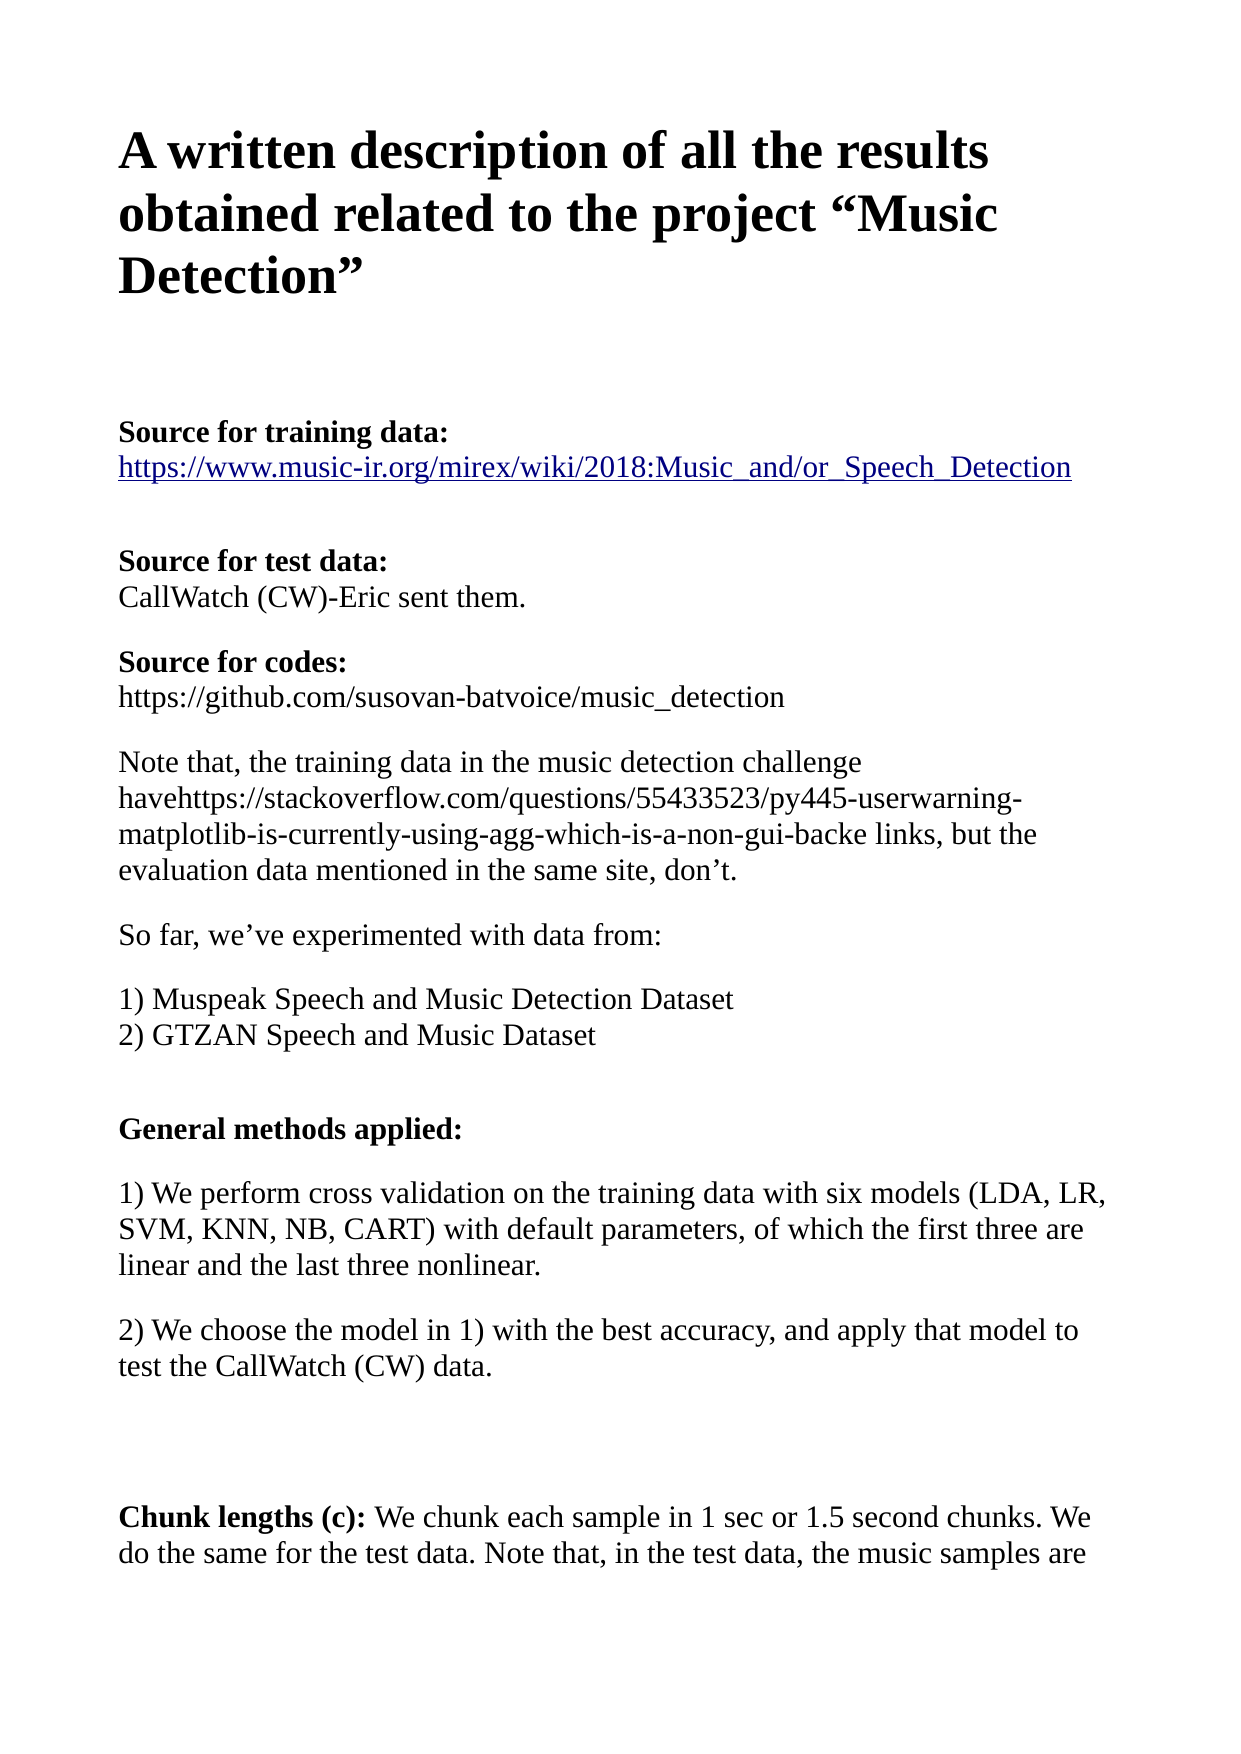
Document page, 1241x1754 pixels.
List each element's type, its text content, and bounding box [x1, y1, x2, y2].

text Source for training data: https://www.music-ir.org/mirex/wiki/2018:Music_and/or_Speech_Detection [118, 413, 1122, 485]
text So far, we’ve experimented with data from: [118, 916, 1122, 952]
text Chunk lengths (c): We chunk each sample in 1 sec or 1.5 second chunks. We do the same for the test data. Note that, in the test data, the music samples are [118, 1498, 1122, 1570]
text CallWatch (CW)-Eric sent them. [118, 578, 1122, 614]
text General methods applied: [118, 1110, 1122, 1146]
text 2) We choose the model in 1) with the best accuracy, and apply that model to test the CallWatch (CW) data. [118, 1311, 1122, 1383]
text 2) GTZAN Speech and Music Dataset [118, 1017, 1122, 1052]
text Source for test data: [118, 542, 1122, 578]
text Source for codes: [118, 643, 1122, 679]
text https://github.com/susovan-batvoice/music_detection [118, 679, 1122, 715]
text A written description of all the results obtained related to the project “Music Detection” [118, 118, 1122, 305]
text Note that, the training data in the music detection challenge havehttps://stackoverflow.com/questions/55433523/py445-userwarning-matplotlib-is-currently-using-agg-which-is-a-non-gui-backe links, but the evaluation data mentioned in the same site, don’t. [118, 743, 1122, 887]
text 1) Muspeak Speech and Music Detection Dataset [118, 981, 1122, 1017]
text 1) We perform cross validation on the training data with six models (LDA, LR, SVM, KNN, NB, CART) with default parameters, of which the first three are linear and the last three nonlinear. [118, 1175, 1122, 1282]
